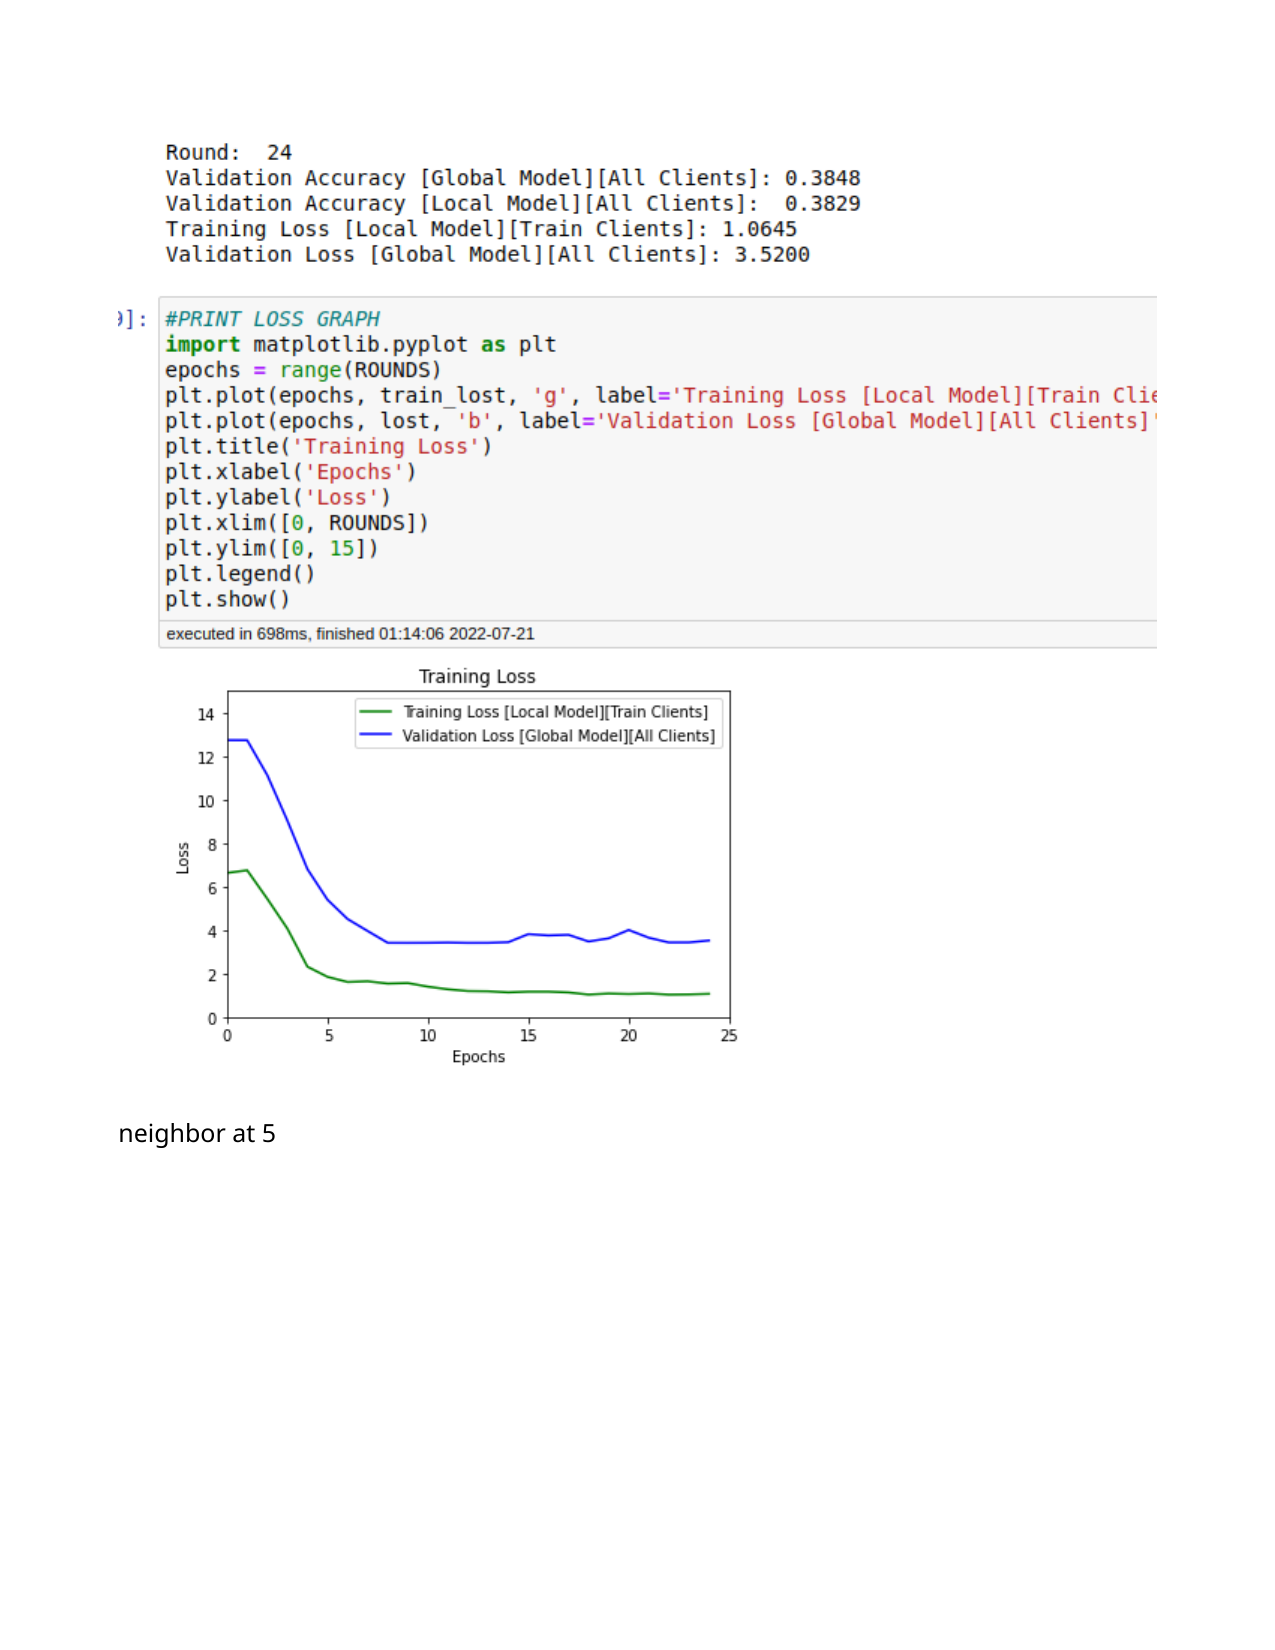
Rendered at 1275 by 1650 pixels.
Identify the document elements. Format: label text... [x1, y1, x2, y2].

text neighbor at 5 [118, 1116, 1157, 1150]
picture [118, 118, 1157, 1082]
